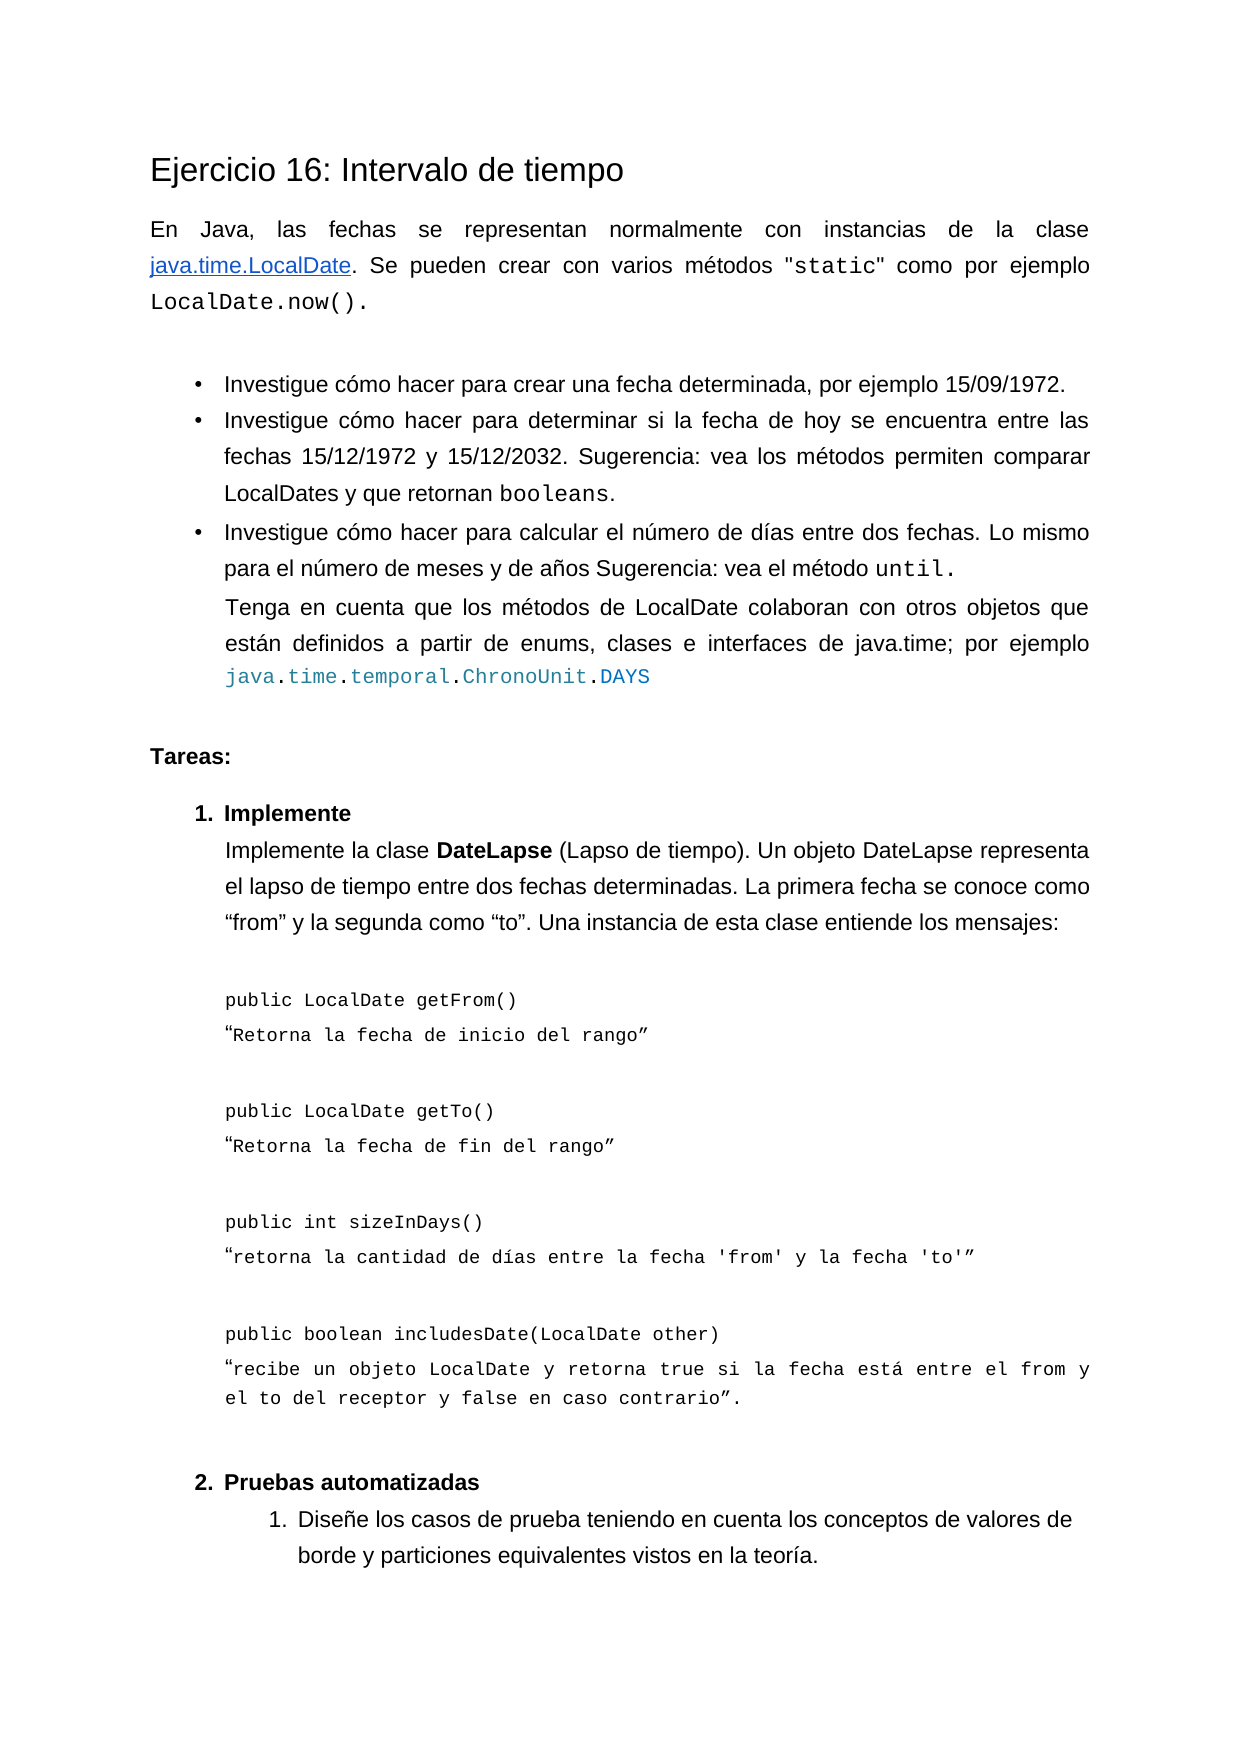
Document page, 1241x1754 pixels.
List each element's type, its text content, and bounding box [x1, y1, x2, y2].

text Implemente la clase DateLapse (Lapso de tiempo). Un objeto DateLapse representa el lapso de tiempo entre dos fechas determinadas. La primera fecha se conoce como “from” y la segunda como “to”. Una instancia de esta clase entiende los mensajes: [225, 837, 1090, 936]
text Tenga en cuenta que los métodos de LocalDate colaboran con otros objetos que están definidos a partir de enums, clases e interfaces de java.time; por ejemplo java.time.temporal.ChronoUnit.DAYS [225, 594, 1090, 689]
list Diseñe los casos de prueba teniendo en cuenta los conceptos de valores de borde y particiones equivalentes vistos en la teoría. [268, 1506, 1090, 1568]
subtitle Ejercicio 16: Intervalo de tiempo [150, 150, 1090, 188]
text public LocalDate getTo() [225, 1102, 1090, 1123]
list Pruebas automatizadas [194, 1469, 1090, 1496]
text En Java, las fechas se representan normalmente con instancias de la clase java.time.LocalDate. Se pueden crear con varios métodos "static" como por ejemplo LocalDate.now(). [150, 216, 1090, 316]
text public LocalDate getFrom() [225, 991, 1090, 1012]
text “recibe un objeto LocalDate y retorna true si la fecha está entre el from y el to del receptor y false en caso contrario”. [225, 1354, 1090, 1410]
text Tareas: [150, 743, 1090, 769]
list Investigue cómo hacer para calcular el número de días entre dos fechas. Lo mismo para el número de meses y de años Sugerencia: vea el método until. [194, 519, 1090, 583]
list Investigue cómo hacer para determinar si la fecha de hoy se encuentra entre las fechas 15/12/1972 y 15/12/2032. Sugerencia: vea los métodos permiten comparar LocalDates y que retornan booleans. [194, 407, 1090, 508]
text “Retorna la fecha de inicio del rango” [225, 1020, 1090, 1047]
list Investigue cómo hacer para crear una fecha determinada, por ejemplo 15/09/1972. [194, 371, 1090, 397]
text public int sizeInDays() [225, 1213, 1090, 1234]
text “Retorna la fecha de fin del rango” [225, 1131, 1090, 1158]
text “retorna la cantidad de días entre la fecha 'from' y la fecha 'to'” [225, 1242, 1090, 1269]
text public boolean includesDate(LocalDate other) [225, 1324, 1090, 1346]
list Implemente [194, 800, 1090, 827]
